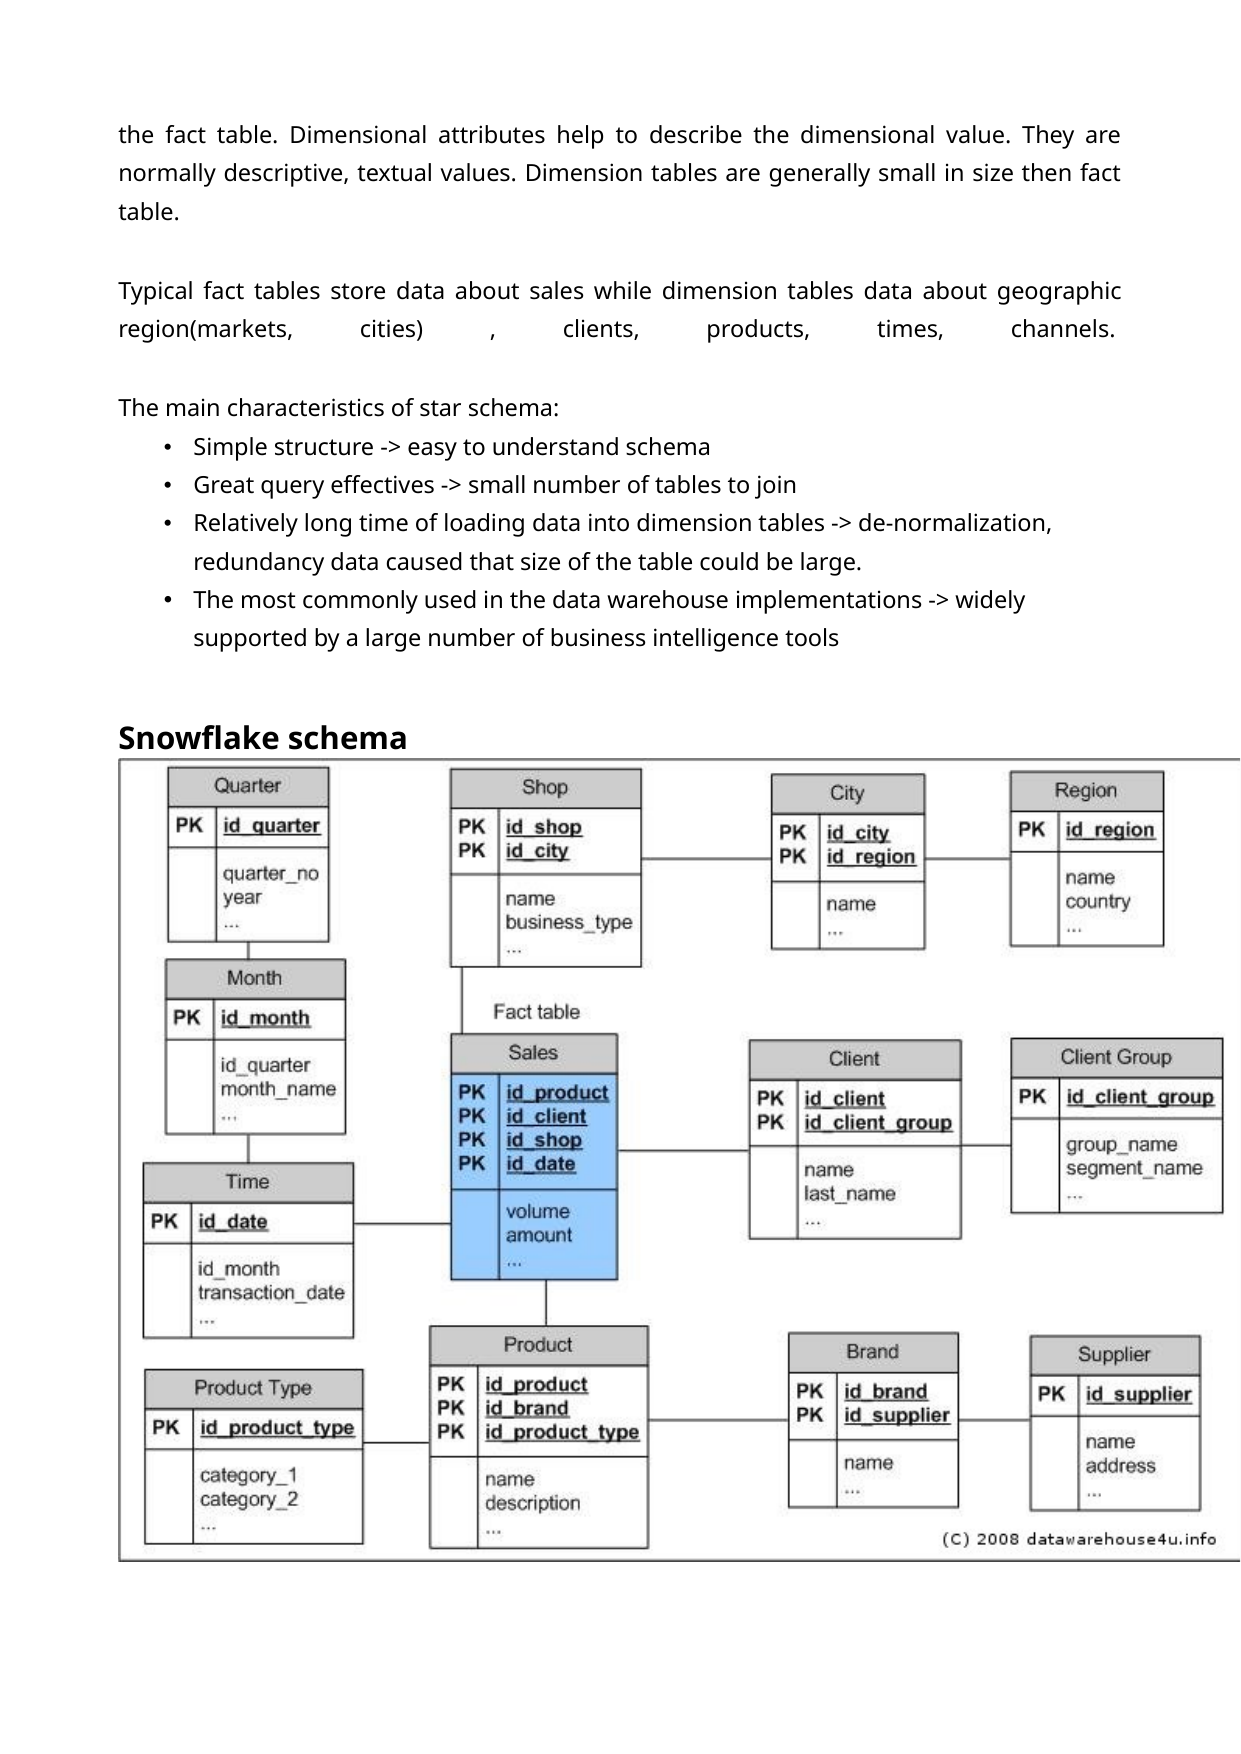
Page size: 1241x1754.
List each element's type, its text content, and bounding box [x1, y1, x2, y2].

text Snowflake schema [118, 716, 1122, 758]
picture [118, 758, 1241, 1562]
list Simple structure -> easy to understand schema [164, 430, 1122, 462]
list Great query effectives -> small number of tables to join [164, 468, 1122, 500]
list The most commonly used in the data warehouse implementations -> widely supported by a large number of business intelligence tools [164, 583, 1122, 694]
text the fact table. Dimensional attributes help to describe the dimensional value. They are normally descriptive, textual values. Dimension tables are generally small in size then fact table. Typical fact tables store data about sales while dimension tables data about geographic region(markets, cities) , clients, products, times, channels. The main characteristics of star schema: [118, 118, 1122, 423]
list Relatively long time of loading data into dimension tables -> de-normalization, redundancy data caused that size of the table could be large. [164, 506, 1122, 577]
